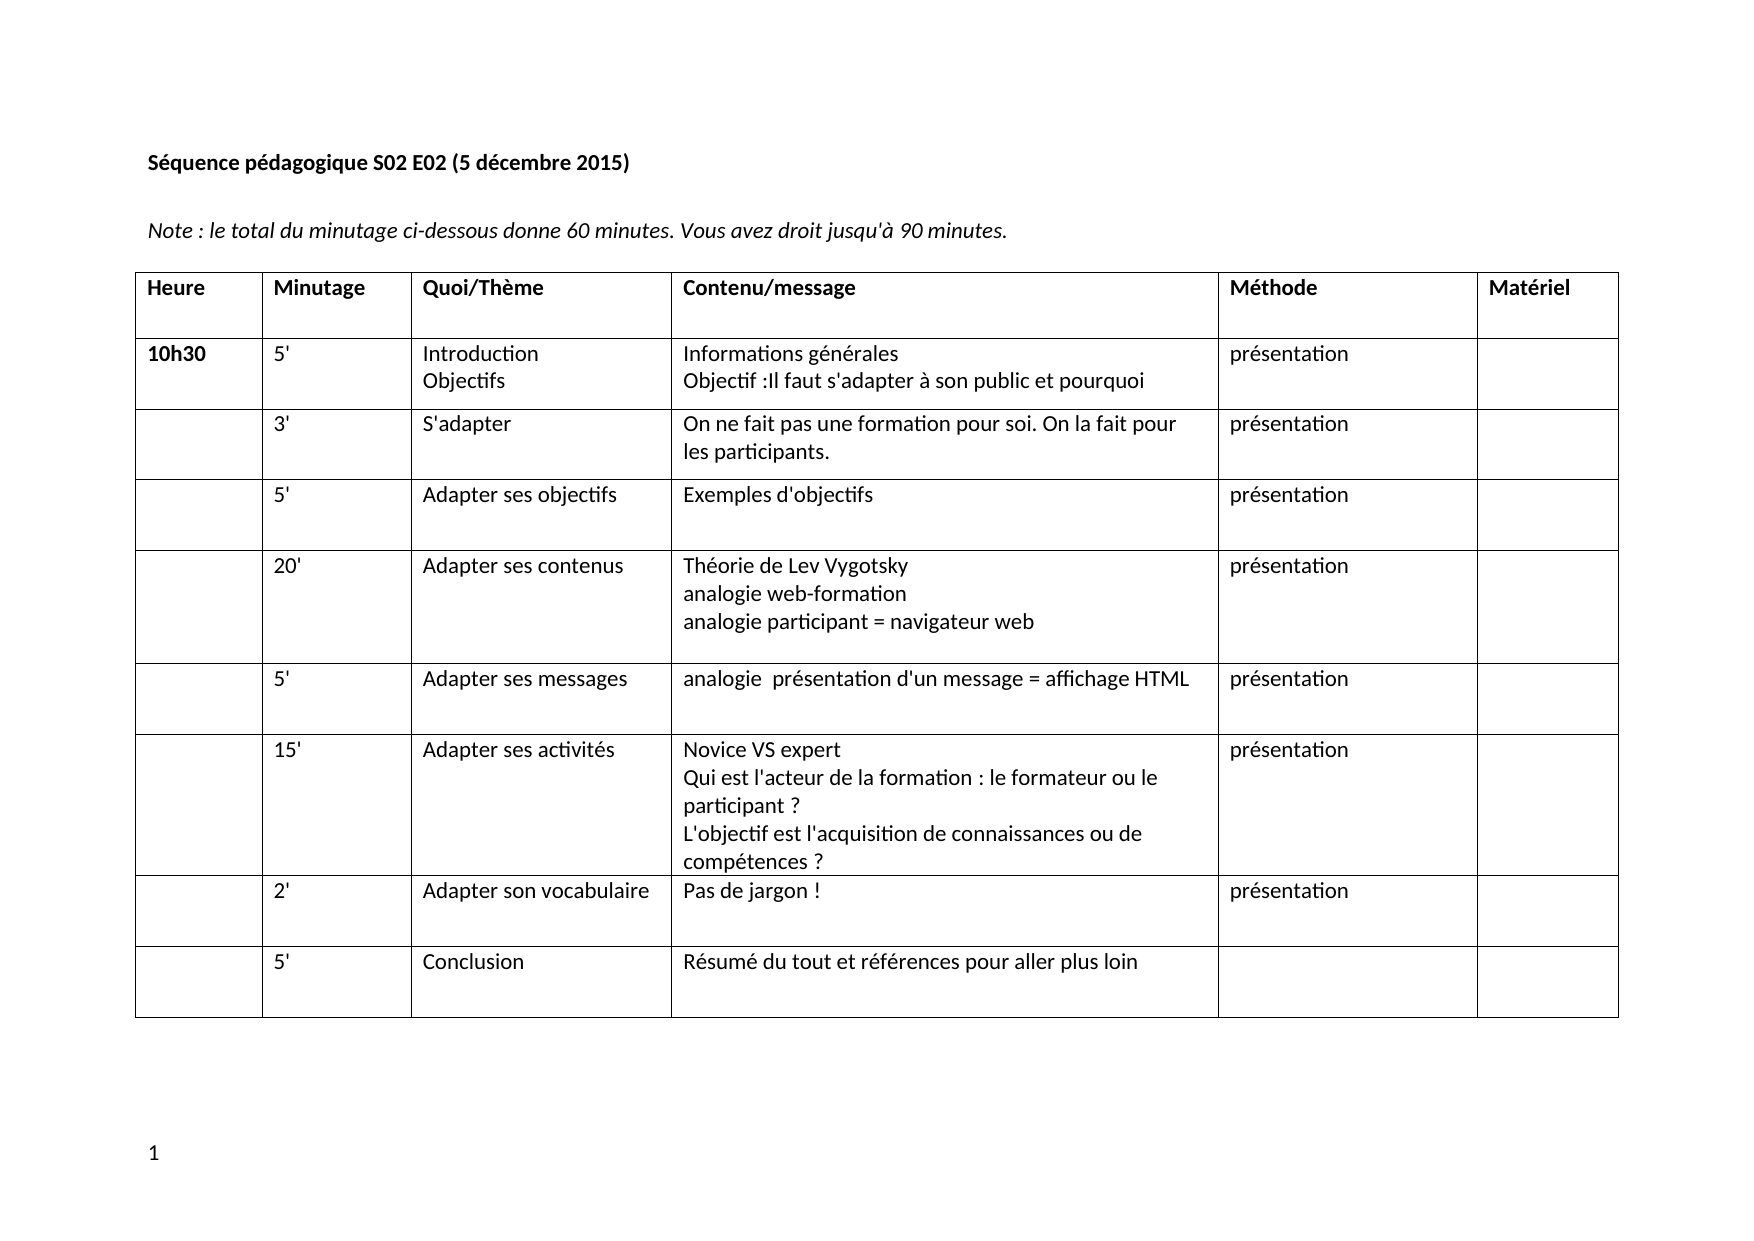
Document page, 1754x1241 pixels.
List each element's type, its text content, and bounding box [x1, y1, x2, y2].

table_cell présentation [1219, 480, 1477, 550]
table_header Contenu/message [672, 273, 1218, 338]
table_cell Résumé du tout et références pour aller plus loin [672, 947, 1218, 1017]
table_cell Adapter ses objectifs [412, 480, 671, 550]
table_cell S'adapter [412, 410, 671, 479]
table_cell Pas de jargon ! [672, 876, 1218, 946]
table_cell Novice VS expert Qui est l'acteur de la formation : le formateur ou le participant ? L'objectif est l'acquisition de connaissances ou de compétences ? [672, 735, 1218, 875]
table_cell analogie présentation d'un message = affichage HTML [672, 664, 1218, 734]
table_cell [136, 480, 262, 550]
table_cell Adapter ses messages [412, 664, 671, 734]
table_cell [1478, 947, 1618, 1017]
table_cell [136, 551, 262, 663]
table_cell Adapter ses activités [412, 735, 671, 875]
table_cell [1478, 480, 1618, 550]
table_cell 15' [263, 735, 411, 875]
table_header Matériel [1478, 273, 1618, 338]
table_cell Introduction Objectifs [412, 339, 671, 408]
table_cell [1478, 551, 1618, 663]
table_cell Adapter son vocabulaire [412, 876, 671, 946]
table_cell Conclusion [412, 947, 671, 1017]
table_cell 10h30 [136, 339, 262, 408]
table_header Méthode [1219, 273, 1477, 338]
text Séquence pédagogique S02 E02 (5 décembre 2015) [148, 148, 1606, 176]
table_cell [136, 876, 262, 946]
table_cell [1478, 410, 1618, 479]
table_cell [136, 664, 262, 734]
table_cell [1478, 876, 1618, 946]
table_cell [1478, 339, 1618, 408]
table_cell 5' [263, 339, 411, 408]
table_cell présentation [1219, 339, 1477, 408]
text Note : le total du minutage ci-dessous donne 60 minutes. Vous avez droit jusqu'à 90 minutes. [148, 216, 1606, 244]
table_header Quoi/Thème [412, 273, 671, 338]
table_cell Informations générales Objectif :Il faut s'adapter à son public et pourquoi [672, 339, 1218, 408]
table_cell [136, 947, 262, 1017]
table_header Heure [136, 273, 262, 338]
table_cell [1478, 735, 1618, 875]
table_cell 2' [263, 876, 411, 946]
table_cell Théorie de Lev Vygotsky analogie web-formation analogie participant = navigateur web [672, 551, 1218, 663]
table_cell Adapter ses contenus [412, 551, 671, 663]
table_cell 5' [263, 664, 411, 734]
table_cell 20' [263, 551, 411, 663]
table_cell 5' [263, 480, 411, 550]
table_cell On ne fait pas une formation pour soi. On la fait pour les participants. [672, 410, 1218, 479]
table_cell 5' [263, 947, 411, 1017]
table_cell présentation [1219, 410, 1477, 479]
table_cell [1219, 947, 1477, 1017]
table_cell Exemples d'objectifs [672, 480, 1218, 550]
table_cell [136, 735, 262, 875]
table_cell 3' [263, 410, 411, 479]
table_cell [136, 410, 262, 479]
table_cell présentation [1219, 876, 1477, 946]
table_header Minutage [263, 273, 411, 338]
table_cell [1478, 664, 1618, 734]
table_cell présentation [1219, 664, 1477, 734]
table_cell présentation [1219, 551, 1477, 663]
table_cell présentation [1219, 735, 1477, 875]
